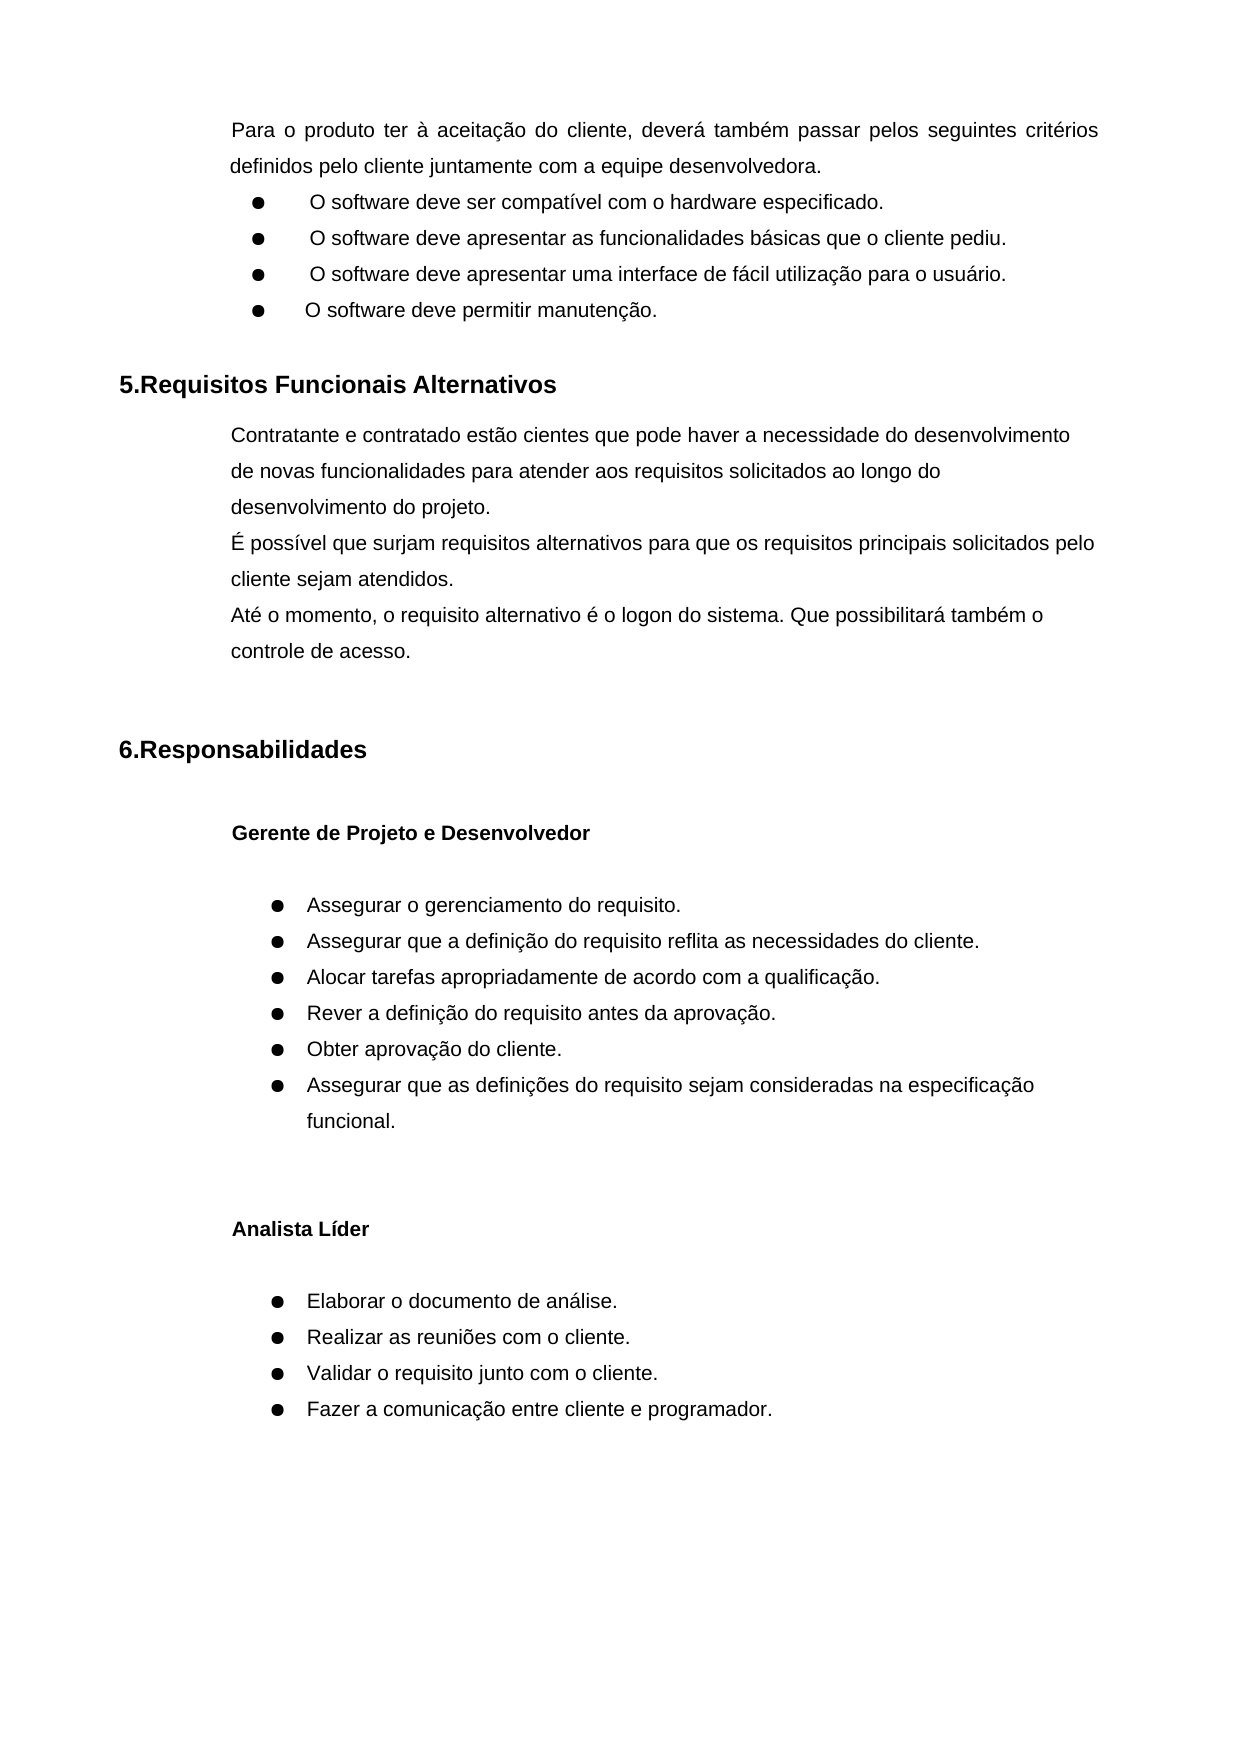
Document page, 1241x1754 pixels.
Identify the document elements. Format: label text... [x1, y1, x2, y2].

list O software deve permitir manutenção. [248, 298, 1100, 322]
text Analista Líder [232, 1217, 1100, 1241]
list Assegurar o gerenciamento do requisito. [269, 893, 1100, 917]
text Até o momento, o requisito alternativo é o logon do sistema. Que possibilitará também o controle de acesso. [231, 602, 1100, 662]
list Fazer a comunicação entre cliente e programador. [269, 1397, 1100, 1421]
text Contratante e contratado estão cientes que pode haver a necessidade do desenvolvimento de novas funcionalidades para atender aos requisitos solicitados ao longo do desenvolvimento do projeto. [231, 423, 1100, 519]
list O software deve apresentar uma interface de fácil utilização para o usuário. [248, 262, 1100, 286]
text É possível que surjam requisitos alternativos para que os requisitos principais solicitados pelo cliente sejam atendidos. [231, 531, 1100, 591]
list Rever a definição do requisito antes da aprovação. [269, 1001, 1100, 1025]
list O software deve ser compatível com o hardware especificado. [248, 190, 1100, 214]
list Validar o requisito junto com o cliente. [269, 1361, 1100, 1385]
list Elaborar o documento de análise. [269, 1289, 1100, 1313]
list Obter aprovação do cliente. [269, 1037, 1100, 1061]
list Assegurar que as definições do requisito sejam consideradas na especificação funcional. [269, 1073, 1100, 1133]
subtitle 5.Requisitos Funcionais Alternativos [69, 370, 1100, 399]
text Gerente de Projeto e Desenvolvedor [232, 821, 1100, 845]
text Para o produto ter à aceitação do cliente, deverá também passar pelos seguintes critérios definidos pelo cliente juntamente com a equipe desenvolvedora. [229, 118, 1100, 178]
subtitle 6.Responsabilidades [70, 735, 1100, 763]
list Assegurar que a definição do requisito reflita as necessidades do cliente. [269, 929, 1100, 953]
list O software deve apresentar as funcionalidades básicas que o cliente pediu. [248, 226, 1100, 250]
list Alocar tarefas apropriadamente de acordo com a qualificação. [269, 965, 1100, 989]
list Realizar as reuniões com o cliente. [269, 1325, 1100, 1349]
